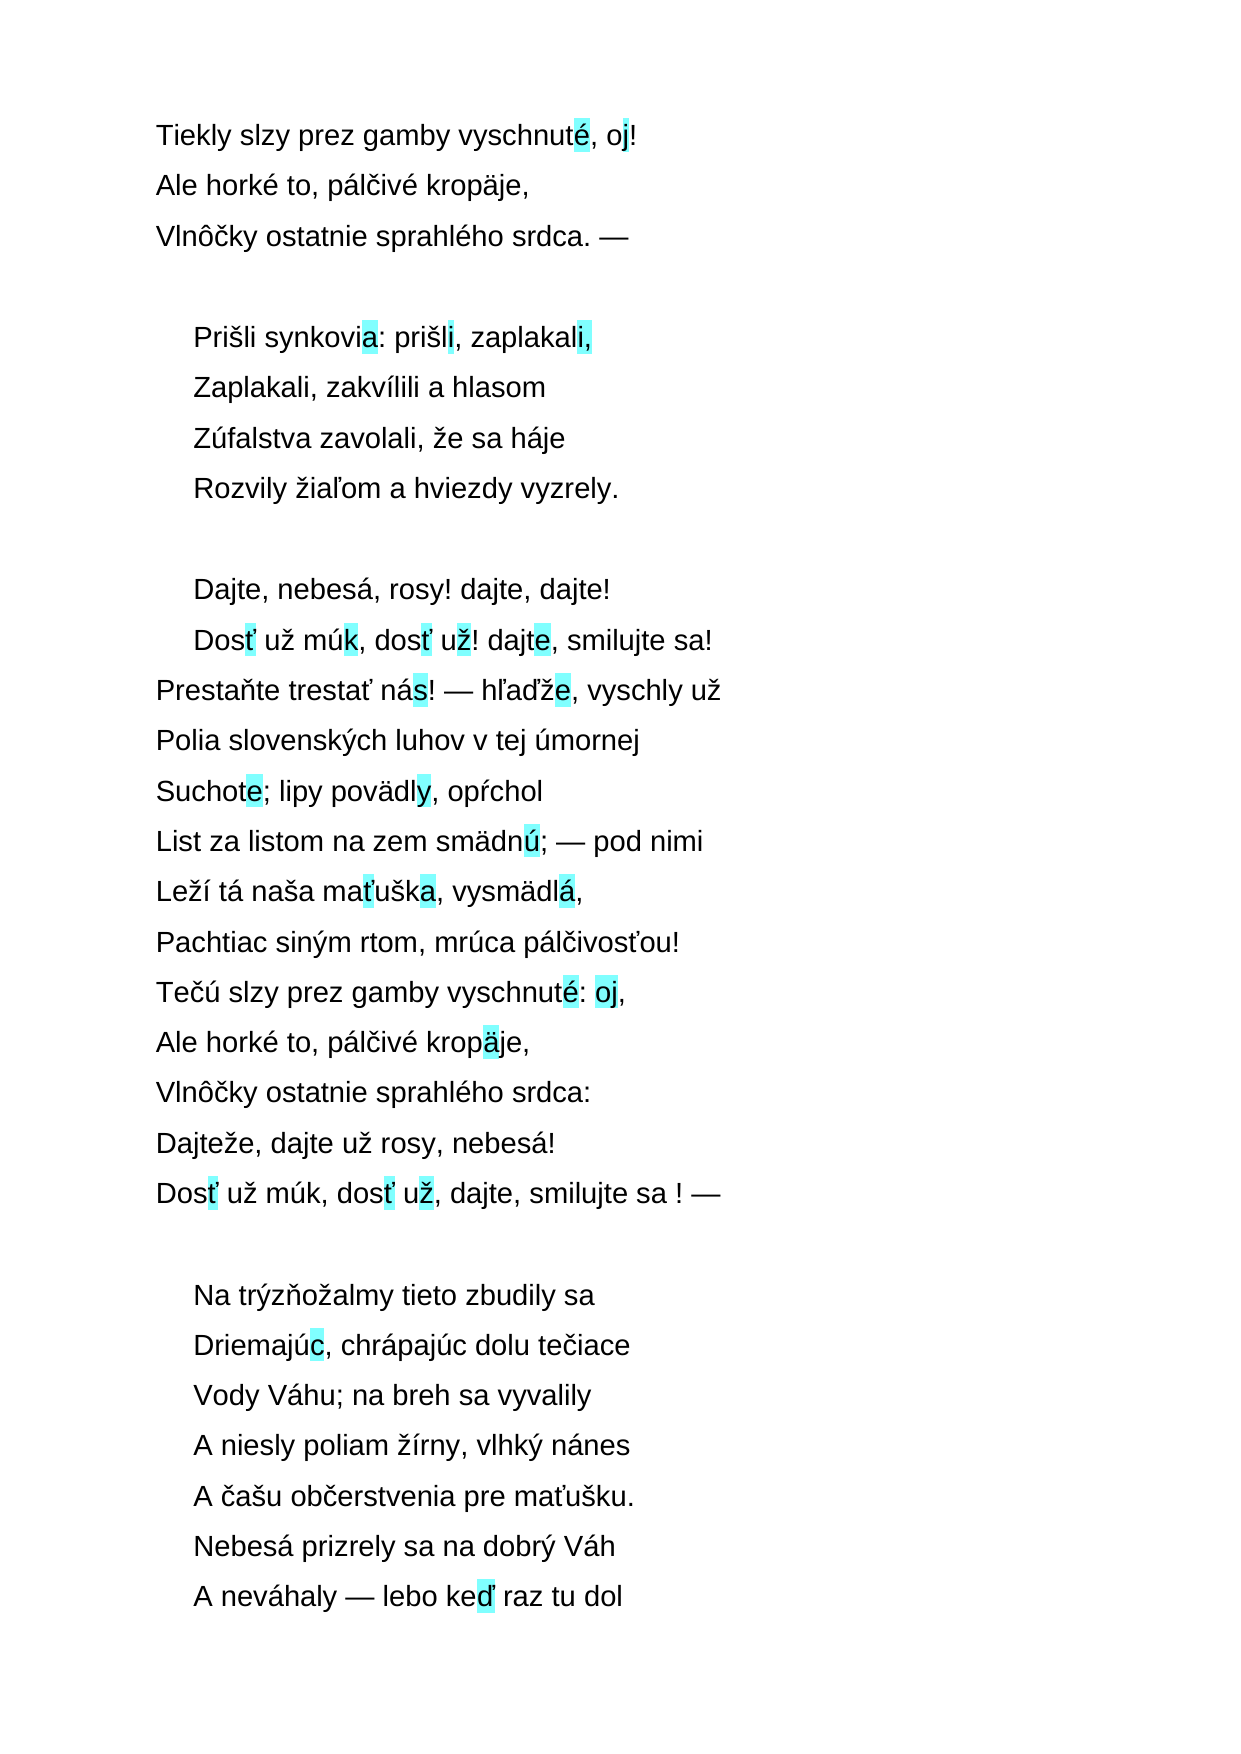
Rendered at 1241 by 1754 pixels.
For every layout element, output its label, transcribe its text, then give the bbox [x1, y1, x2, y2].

text Leží tá naša maťuška, vysmädlá, [156, 874, 1084, 908]
text Pachtiac siným rtom, mrúca pálčivosťou! [156, 924, 1084, 958]
text Dosť už múk, dosť už! dajte, smilujte sa! [156, 623, 1084, 656]
text Vody Váhu; na breh sa vyvalily [156, 1378, 1084, 1412]
text Ale horké to, pálčivé kropäje, [156, 168, 1084, 202]
text Prišli synkovia: prišli, zaplakali, [156, 320, 1084, 354]
text Dosť už múk, dosť už, dajte, smilujte sa ! — [156, 1176, 1084, 1210]
text Polia slovenských luhov v tej úmornej [156, 723, 1084, 757]
text A čašu občerstvenia pre maťušku. [156, 1479, 1084, 1512]
text Dajteže, dajte už rosy, nebesá! [156, 1126, 1084, 1159]
text Driemajúc, chrápajúc dolu tečiace [156, 1328, 1084, 1361]
text Ale horké to, pálčivé kropäje, [156, 1025, 1084, 1059]
text Vlnôčky ostatnie sprahlého srdca. — [156, 219, 1084, 252]
text Rozvily žiaľom a hviezdy vyzrely. [156, 471, 1084, 504]
text Na trýzňožalmy tieto zbudily sa [156, 1277, 1084, 1311]
text List za listom na zem smädnú; — pod nimi [156, 824, 1084, 857]
text Zúfalstva zavolali, že sa háje [156, 421, 1084, 454]
text A niesly poliam žírny, vlhký nánes [156, 1428, 1084, 1462]
text A neváhaly — lebo keď raz tu dol [156, 1579, 1084, 1613]
text Tiekly slzy prez gamby vyschnuté, oj! [156, 118, 1084, 152]
text Dajte, nebesá, rosy! dajte, dajte! [156, 572, 1084, 606]
text Nebesá prizrely sa na dobrý Váh [156, 1529, 1084, 1563]
text Tečú slzy prez gamby vyschnuté: oj, [156, 975, 1084, 1008]
text Vlnôčky ostatnie sprahlého srdca: [156, 1076, 1084, 1109]
text Suchote; lipy povädly, opŕchol [156, 774, 1084, 807]
text Prestaňte trestať nás! — hľaďže, vyschly už [156, 673, 1084, 707]
text Zaplakali, zakvílili a hlasom [156, 370, 1084, 404]
